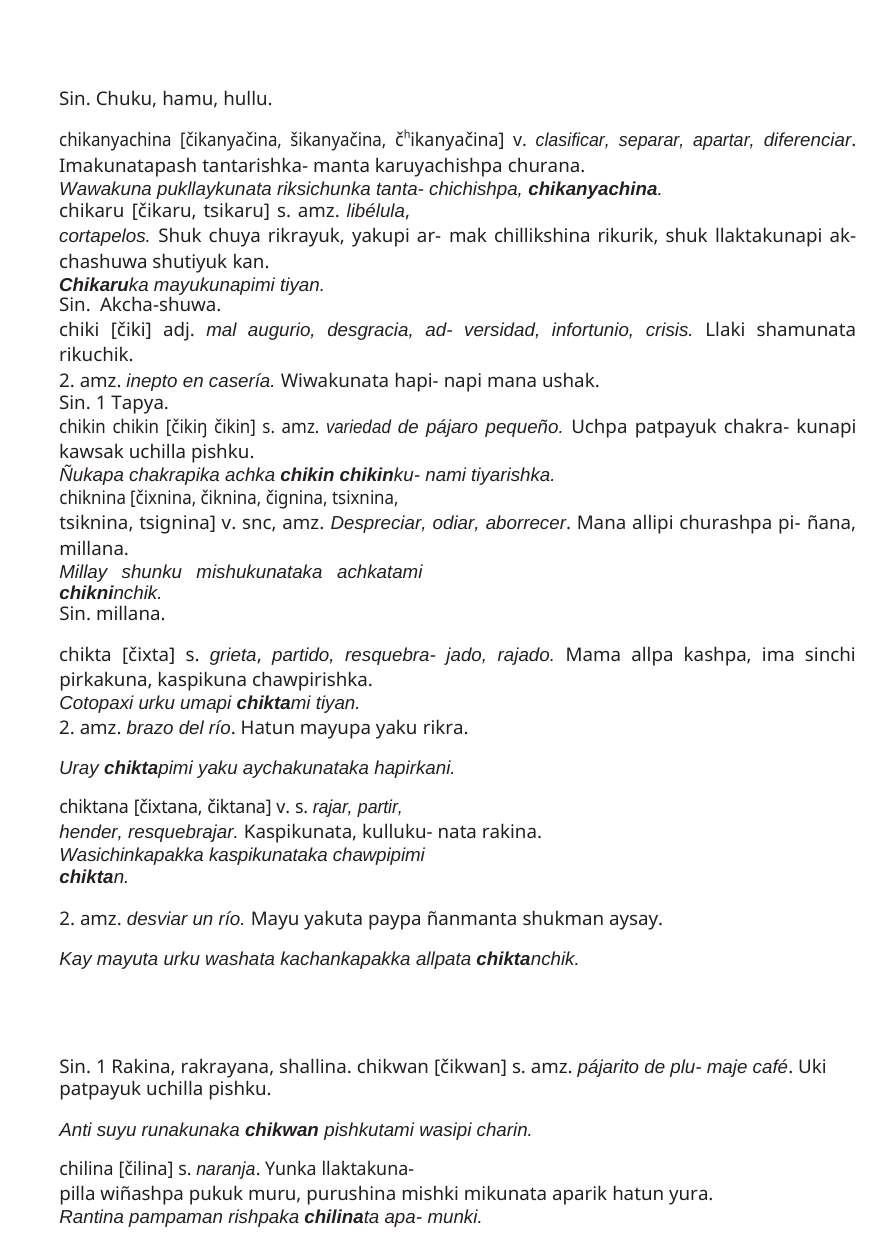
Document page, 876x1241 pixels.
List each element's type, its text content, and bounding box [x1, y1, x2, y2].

text Sin. millana. [59, 604, 856, 624]
text chiktan. [59, 866, 856, 888]
text tsiknina, tsignina] v. snc, amz. Despreciar, odiar, aborrecer. Mana allipi churashpa pi- ñana, millana. [59, 509, 856, 560]
text chiki [čiki] adj. mal augurio, desgracia, ad- versidad, infortunio, crisis. Llaki shamunata rikuchik. [59, 316, 856, 367]
text hender, resquebrajar. Kaspikunata, kulluku- nata rakina. [59, 818, 856, 843]
text Chikaruka mayukunapimi tiyan. [59, 274, 856, 295]
text Cotopaxi urku umapi chiktami tiyan. [59, 692, 856, 714]
text Wawakuna pukllaykunata riksichunka tanta- chichishpa, chikanyachina. [59, 177, 856, 199]
text cortapelos. Shuk chuya rikrayuk, yakupi ar- mak chillikshina rikurik, shuk llaktakunapi ak- chashuwa shutiyuk kan. [59, 222, 856, 274]
text chilina [čilina] s. naranja. Yunka llaktakuna- [59, 1157, 856, 1181]
text chikninchik. [59, 582, 856, 604]
text Wasichinkapakka kaspikunataka chawpipimi [59, 844, 856, 865]
text Sin. Chuku, hamu, hullu. [59, 88, 856, 109]
text Ñukapa chakrapika achka chikin chikinku- nami tiyarishka. [59, 464, 856, 486]
text 2. amz. desviar un río. Mayu yakuta paypa ñanmanta shukman aysay. [59, 905, 856, 931]
text Millay shunku mishukunataka achkatami [59, 561, 856, 582]
text chikaru [čikaru, tsikaru] s. amz. libélula, [59, 199, 856, 222]
text Kay mayuta urku washata kachankapakka allpata chiktanchik. [59, 948, 856, 969]
text Sin. Akcha-shuwa. [59, 295, 856, 316]
text pilla wiñashpa pukuk muru, purushina mishki mikunata aparik hatun yura. [59, 1181, 856, 1206]
text chiknina [čixnina, čiknina, čignina, tsixnina, [59, 486, 856, 509]
text Sin. 1 Tapya. [59, 393, 856, 413]
text Rantina pampaman rishpaka chilinata apa- munki. [59, 1206, 840, 1228]
text 2. amz. brazo del río. Hatun mayupa yaku rikra. [59, 714, 856, 739]
text Anti suyu runakunaka chikwan pishkutami wasipi charin. [59, 1119, 840, 1141]
text Uray chiktapimi yaku aychakunataka hapirkani. [59, 756, 856, 778]
text 2. amz. inepto en casería. Wiwakunata hapi- napi mana ushak. [59, 367, 856, 392]
text chikin chikin [čikiŋ čikin] s. amz. variedad de pájaro pequeño. Uchpa patpayuk chakra- kunapi kawsak uchilla pishku. [59, 413, 856, 464]
text chikanyachina [čikanyačina, šikanyačina, čhikanyačina] v. clasificar, separar, apartar, diferenciar. Imakunatapash tantarishka- manta karuyachishpa churana. [59, 126, 856, 177]
text chikta [čixta] s. grieta, partido, resquebra- jado, rajado. Mama allpa kashpa, ima sinchi pirkakuna, kaspikuna chawpirishka. [59, 641, 856, 692]
text Sin. 1 Rakina, rakrayana, shallina. chikwan [čikwan] s. amz. pájarito de plu- maje café. Uki patpayuk uchilla pishku. [59, 1055, 841, 1101]
text chiktana [čixtana, čiktana] v. s. rajar, partir, [59, 795, 856, 818]
